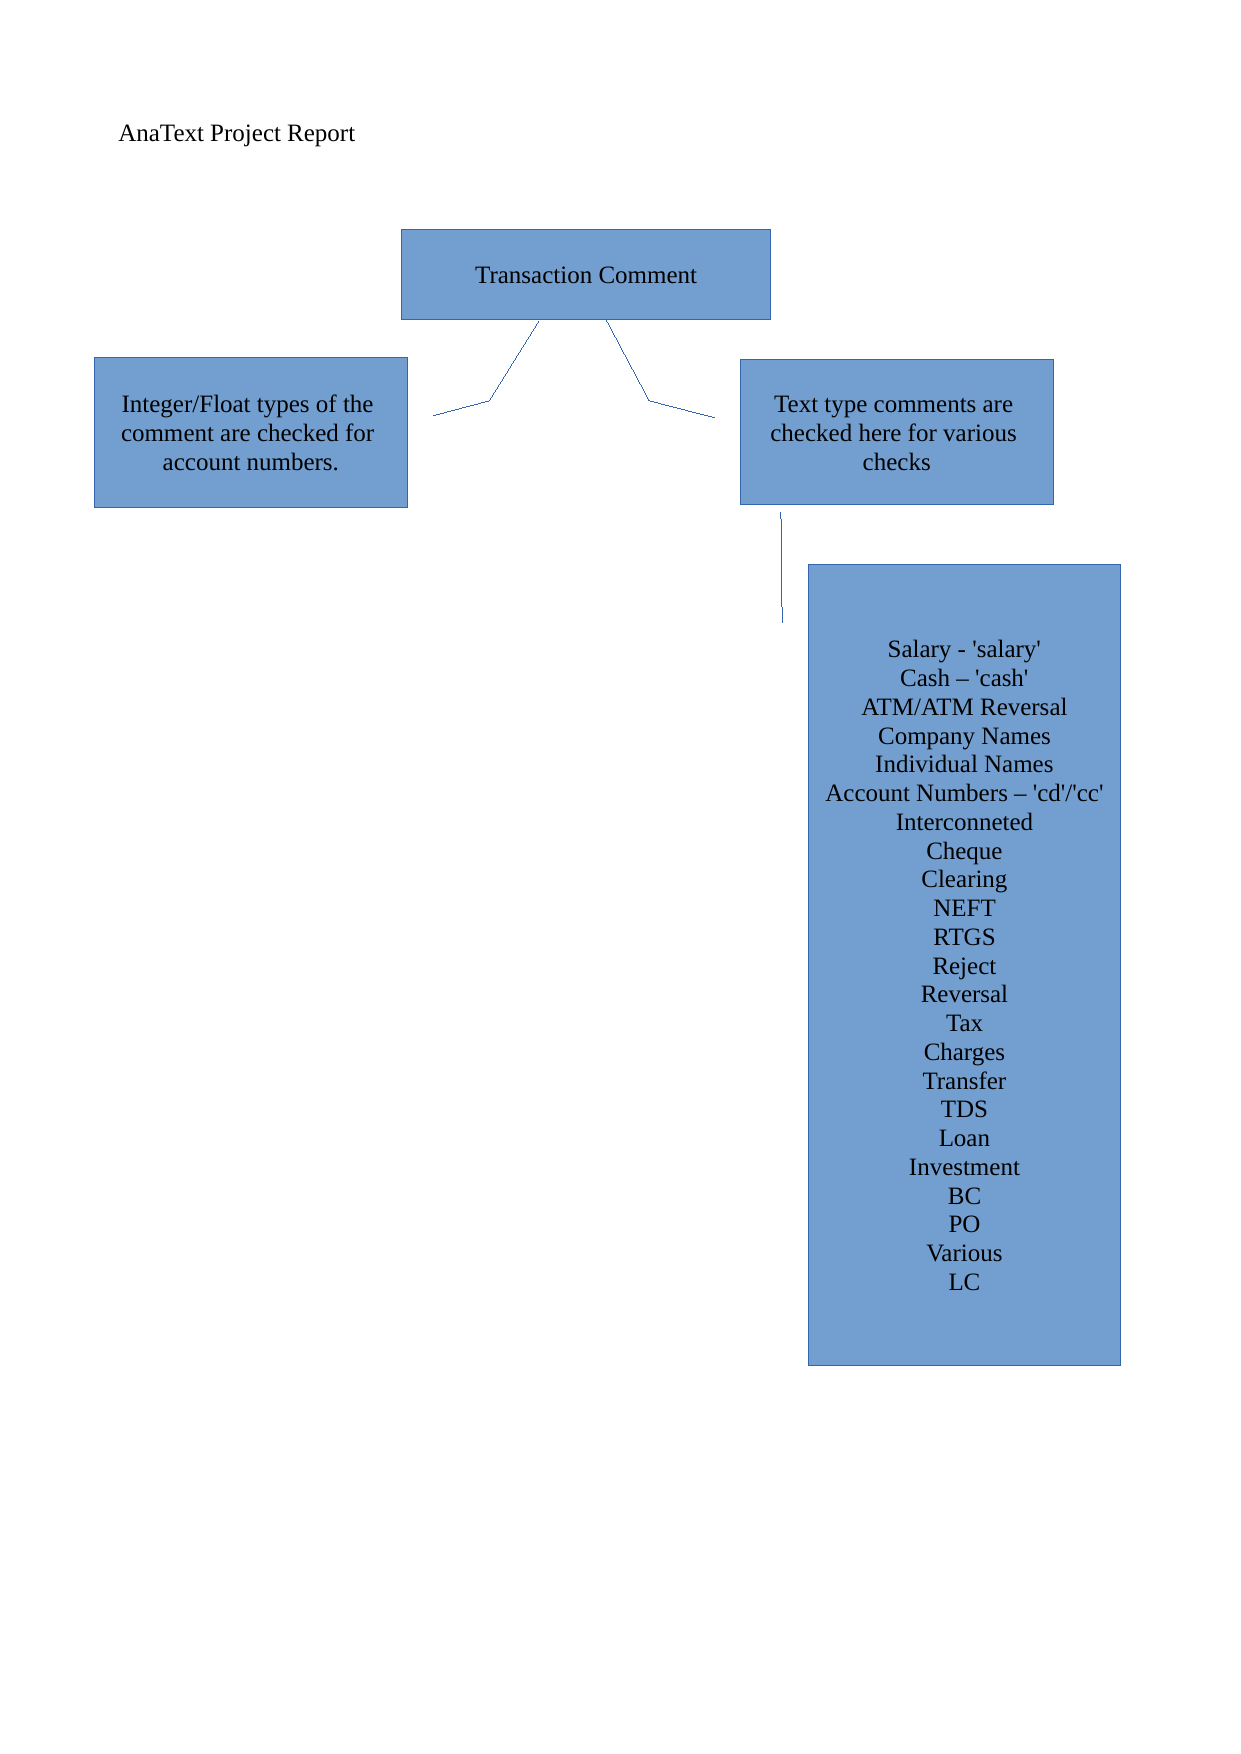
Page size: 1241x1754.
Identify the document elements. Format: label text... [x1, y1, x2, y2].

text AnaText Project Report [118, 118, 1122, 147]
